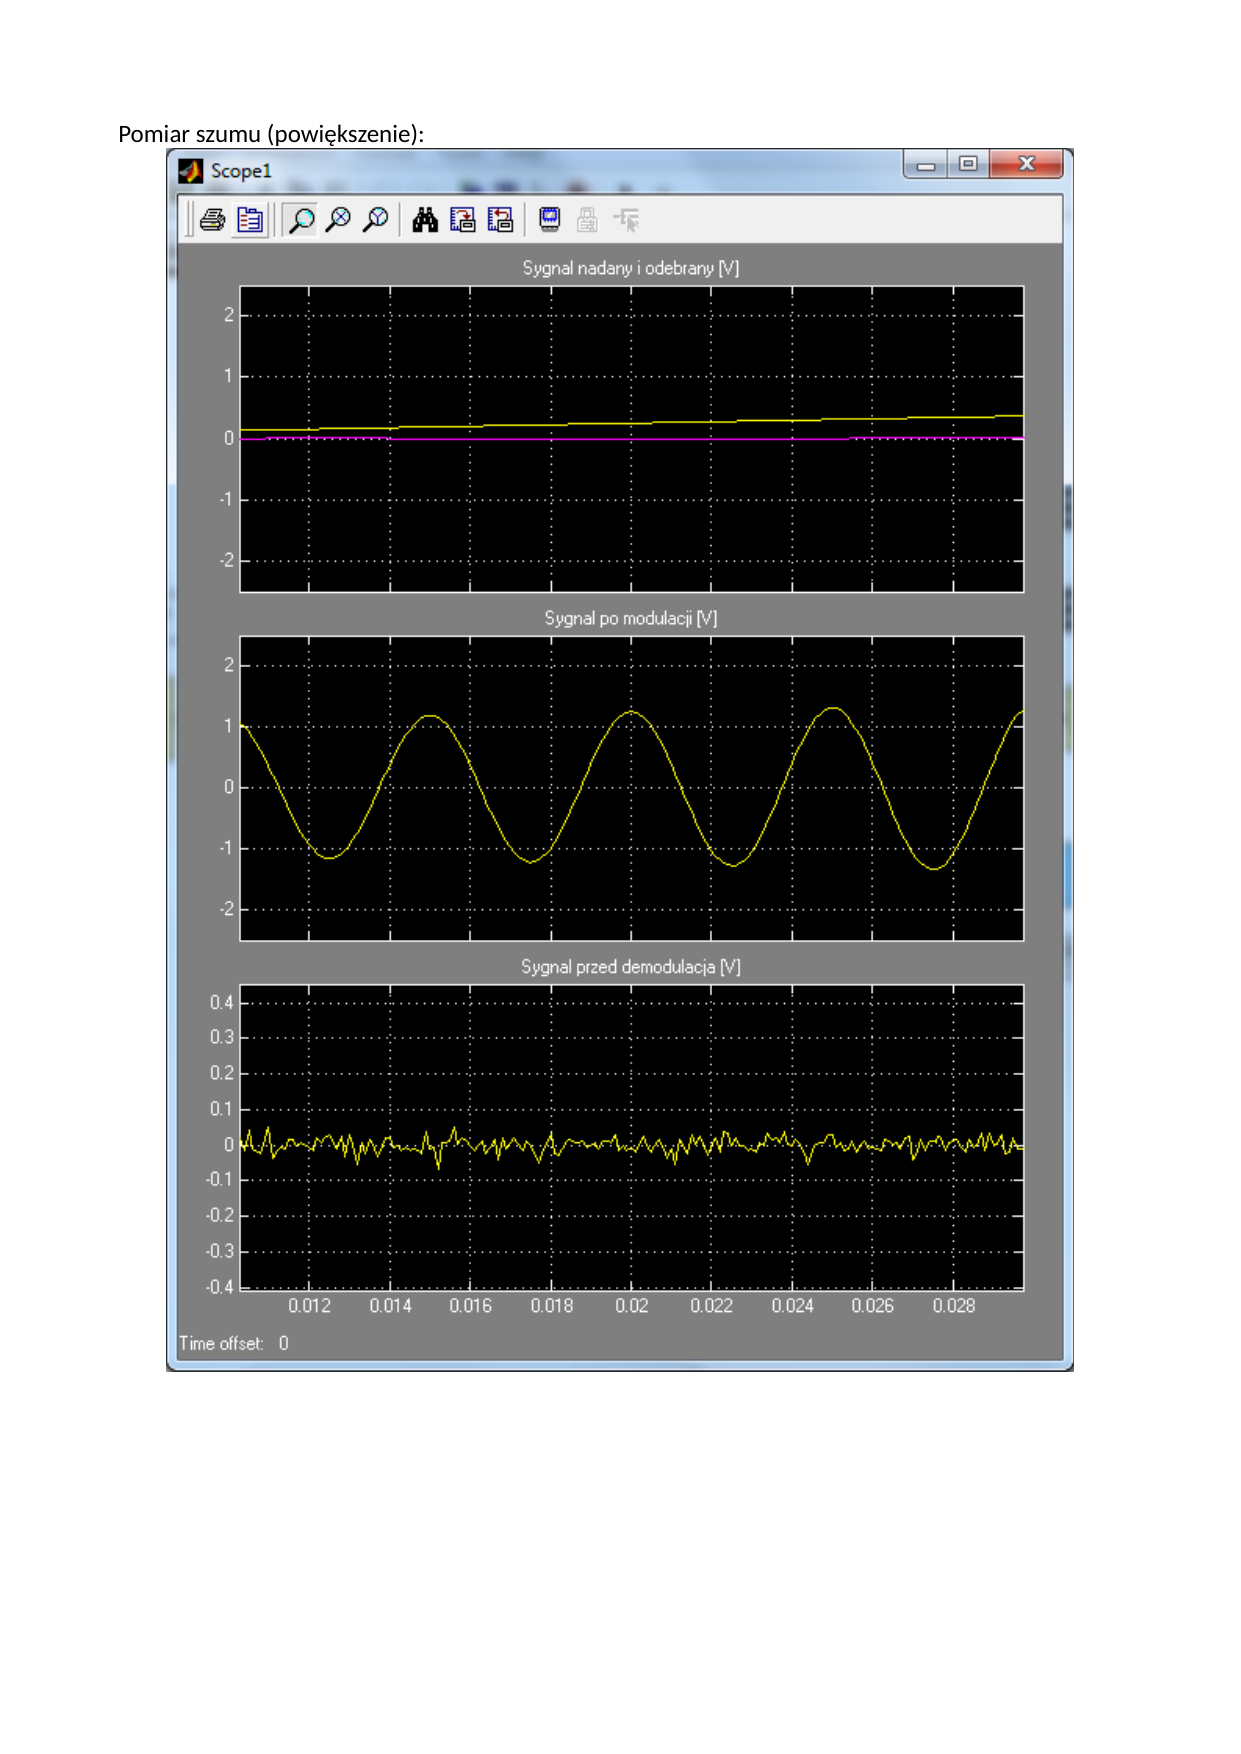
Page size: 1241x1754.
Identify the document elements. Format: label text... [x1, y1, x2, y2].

picture [166, 148, 1074, 1372]
text Pomiar szumu (powiększenie): [118, 118, 1122, 149]
